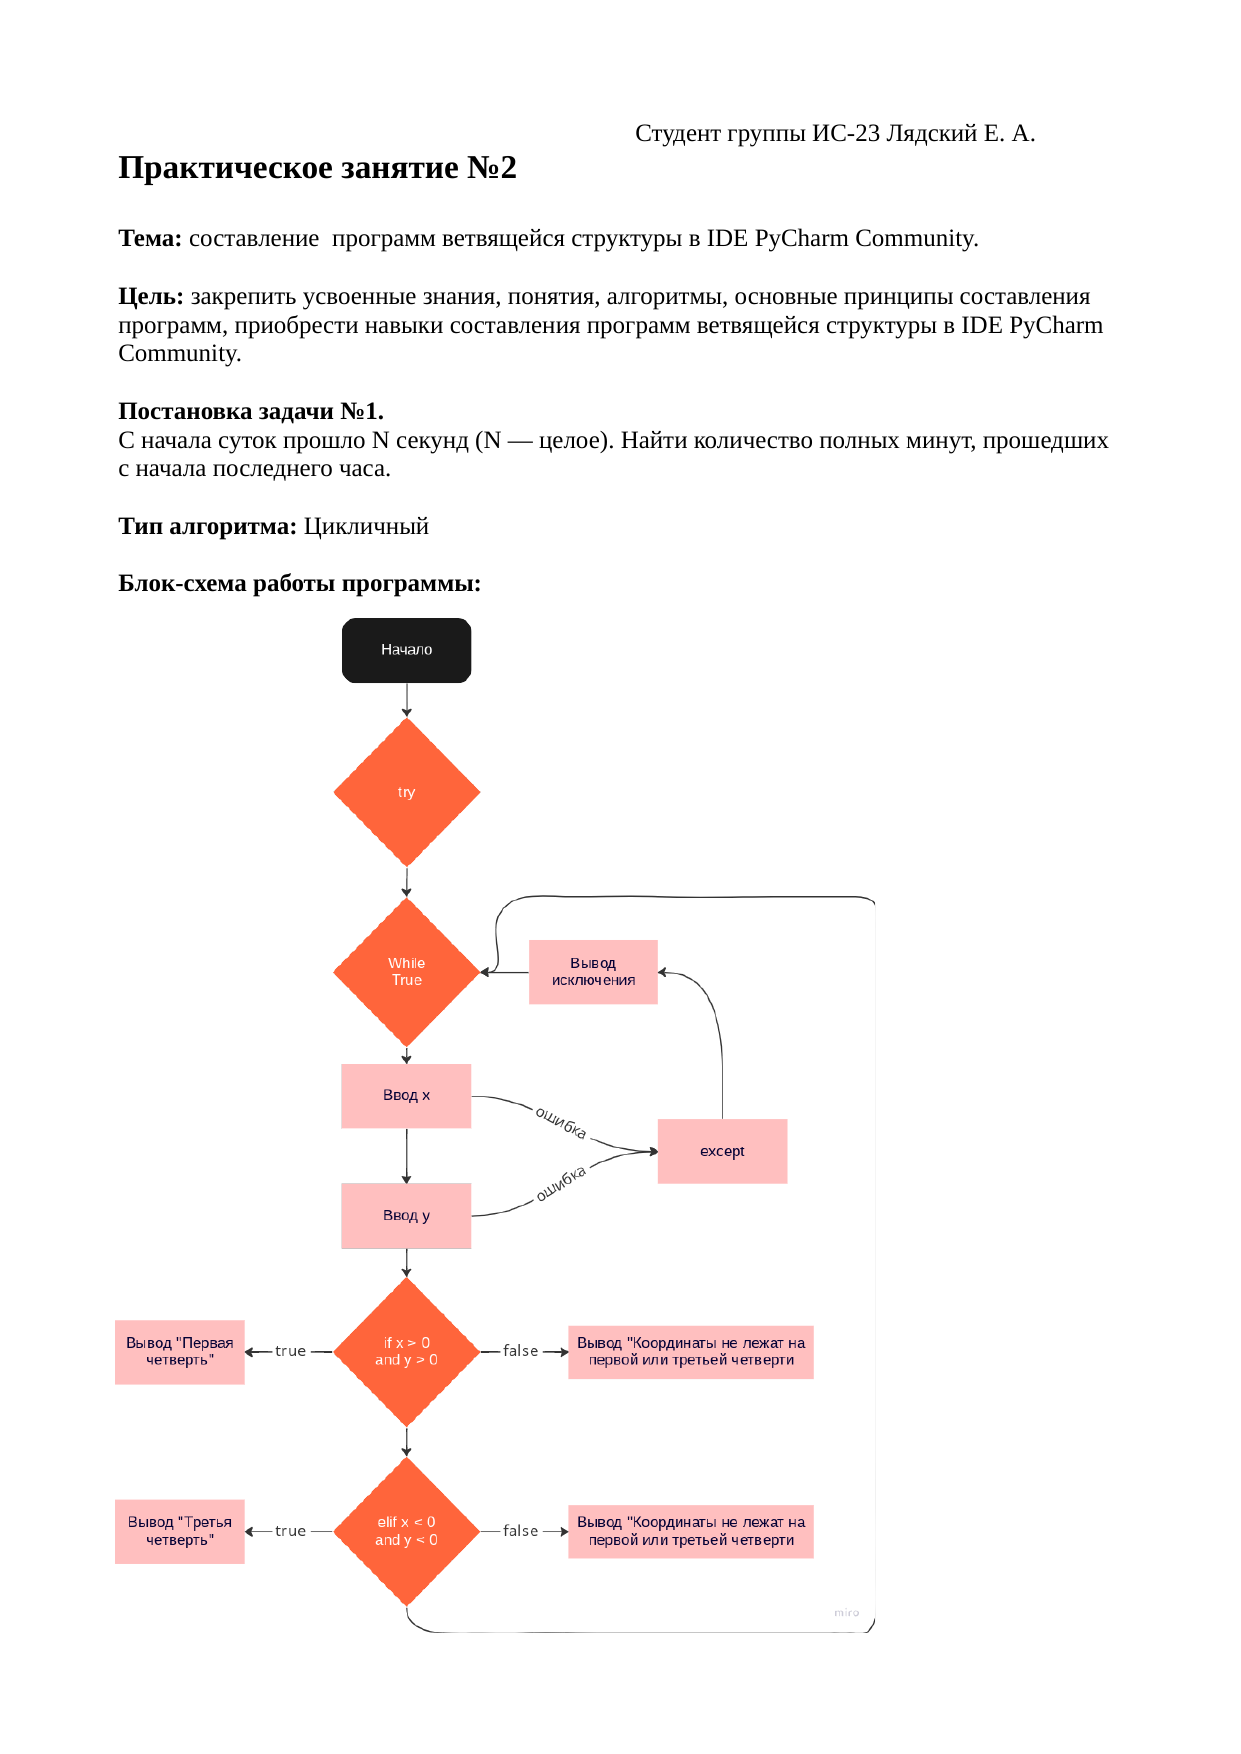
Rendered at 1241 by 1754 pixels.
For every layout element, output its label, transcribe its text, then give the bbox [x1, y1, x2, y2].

text Тема: составление программ ветвящейся структуры в IDE PyCharm Community. [118, 223, 1122, 252]
text Практическое занятие №2 [118, 147, 1122, 185]
text Тип алгоритма: Цикличный [118, 511, 1122, 540]
text Постановка задачи №1. [118, 396, 1122, 425]
picture [115, 618, 876, 1633]
text С начала суток прошло N секунд (N — целое). Найти количество полных минут, прошедших с начала последнего часа. [118, 425, 1122, 482]
text Цель: закрепить усвоенные знания, понятия, алгоритмы, основные принципы составления программ, приобрести навыки составления программ ветвящейся структуры в IDE PyCharm Community. [118, 281, 1122, 367]
text Блок-схема работы программы: [118, 568, 1122, 597]
text Студент группы ИС-23 Лядский Е. А. [118, 118, 1122, 147]
